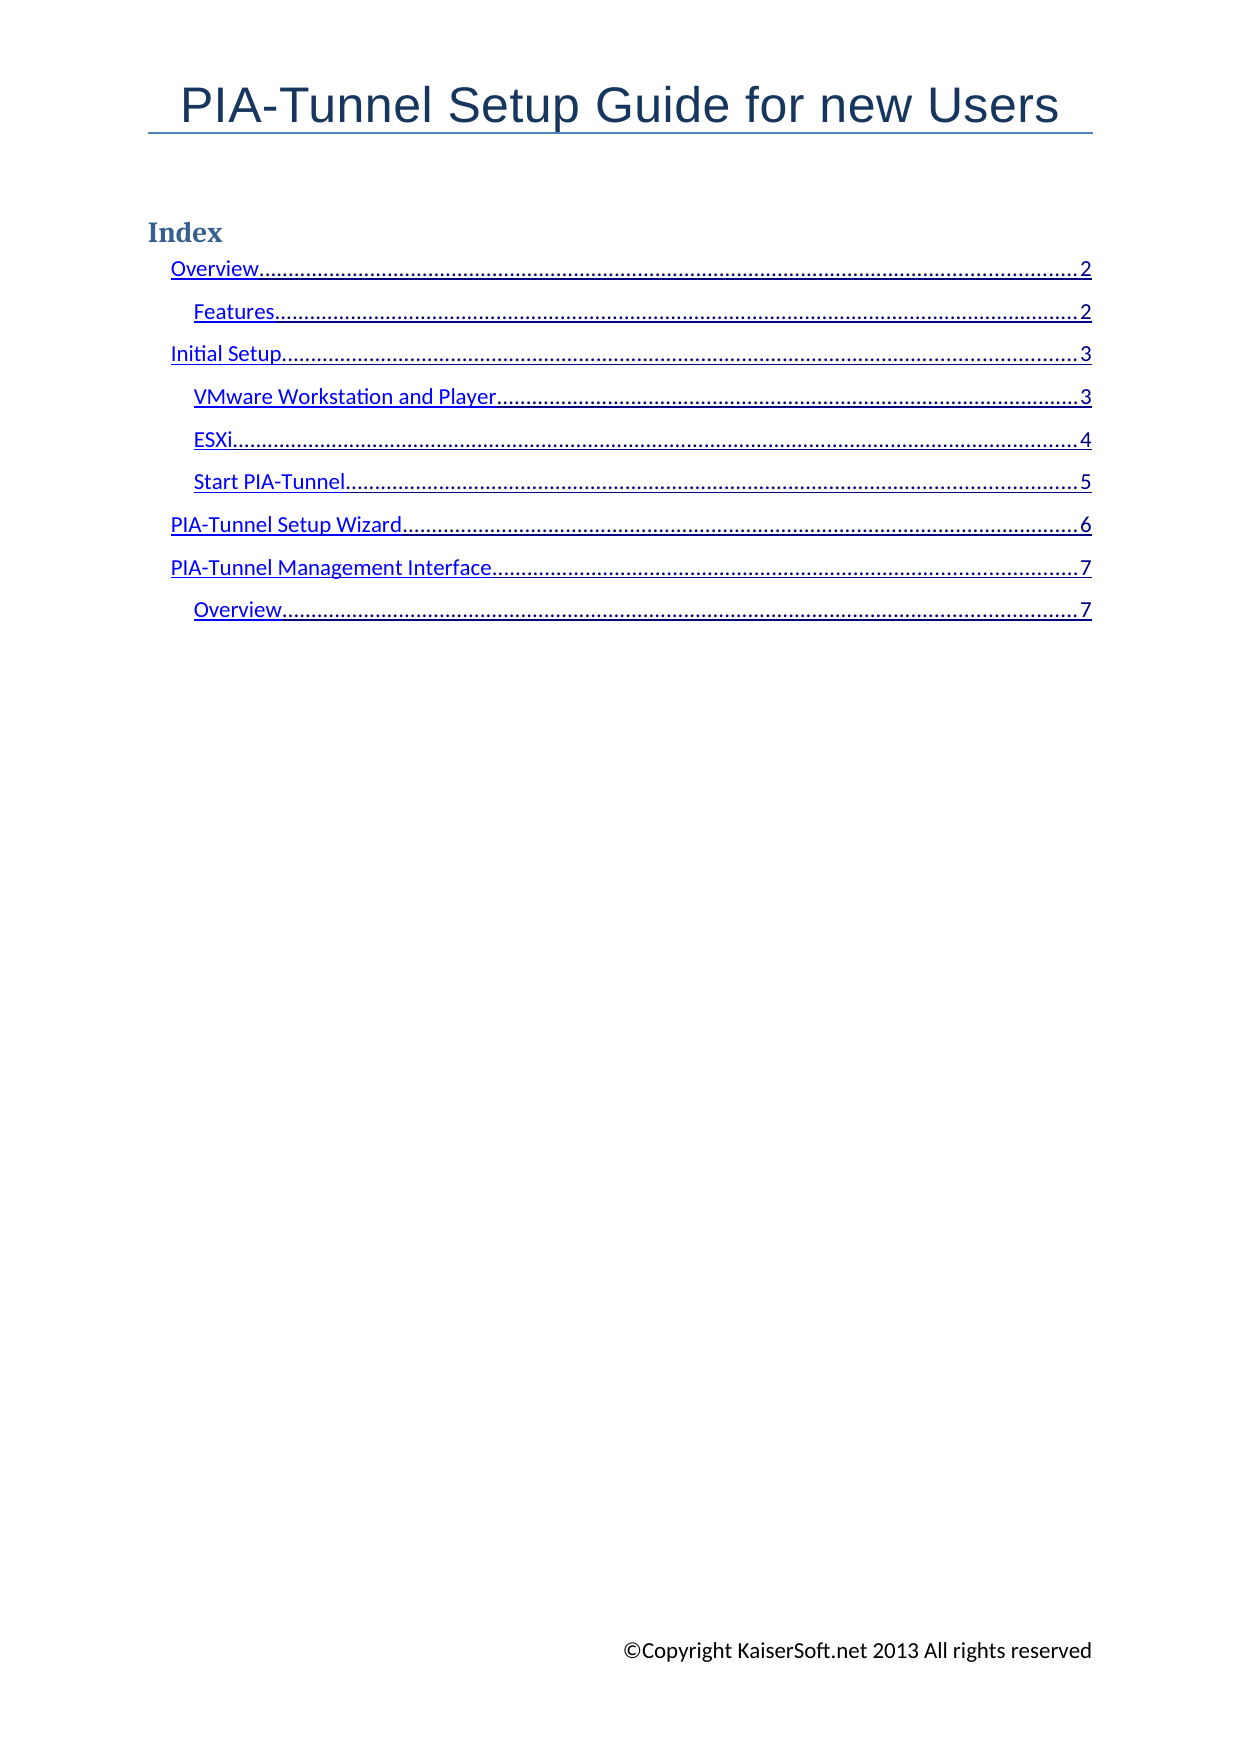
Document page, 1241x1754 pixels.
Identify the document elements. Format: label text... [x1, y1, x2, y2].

text PIA-Tunnel Setup Guide for new Users [148, 75, 1093, 132]
text PIA-Tunnel Setup Wizard 6 [171, 510, 1093, 538]
text ESXi 4 [193, 425, 1093, 453]
text Features 2 [193, 297, 1093, 325]
text Initial Setup 3 [171, 339, 1093, 368]
text PIA-Tunnel Management Interface 7 [171, 553, 1093, 581]
text Index [148, 216, 1093, 249]
text Overview 7 [193, 595, 1093, 623]
text VMware Workstation and Player 3 [193, 382, 1093, 410]
text Overview 2 [171, 254, 1093, 282]
text Start PIA-Tunnel 5 [193, 467, 1093, 495]
